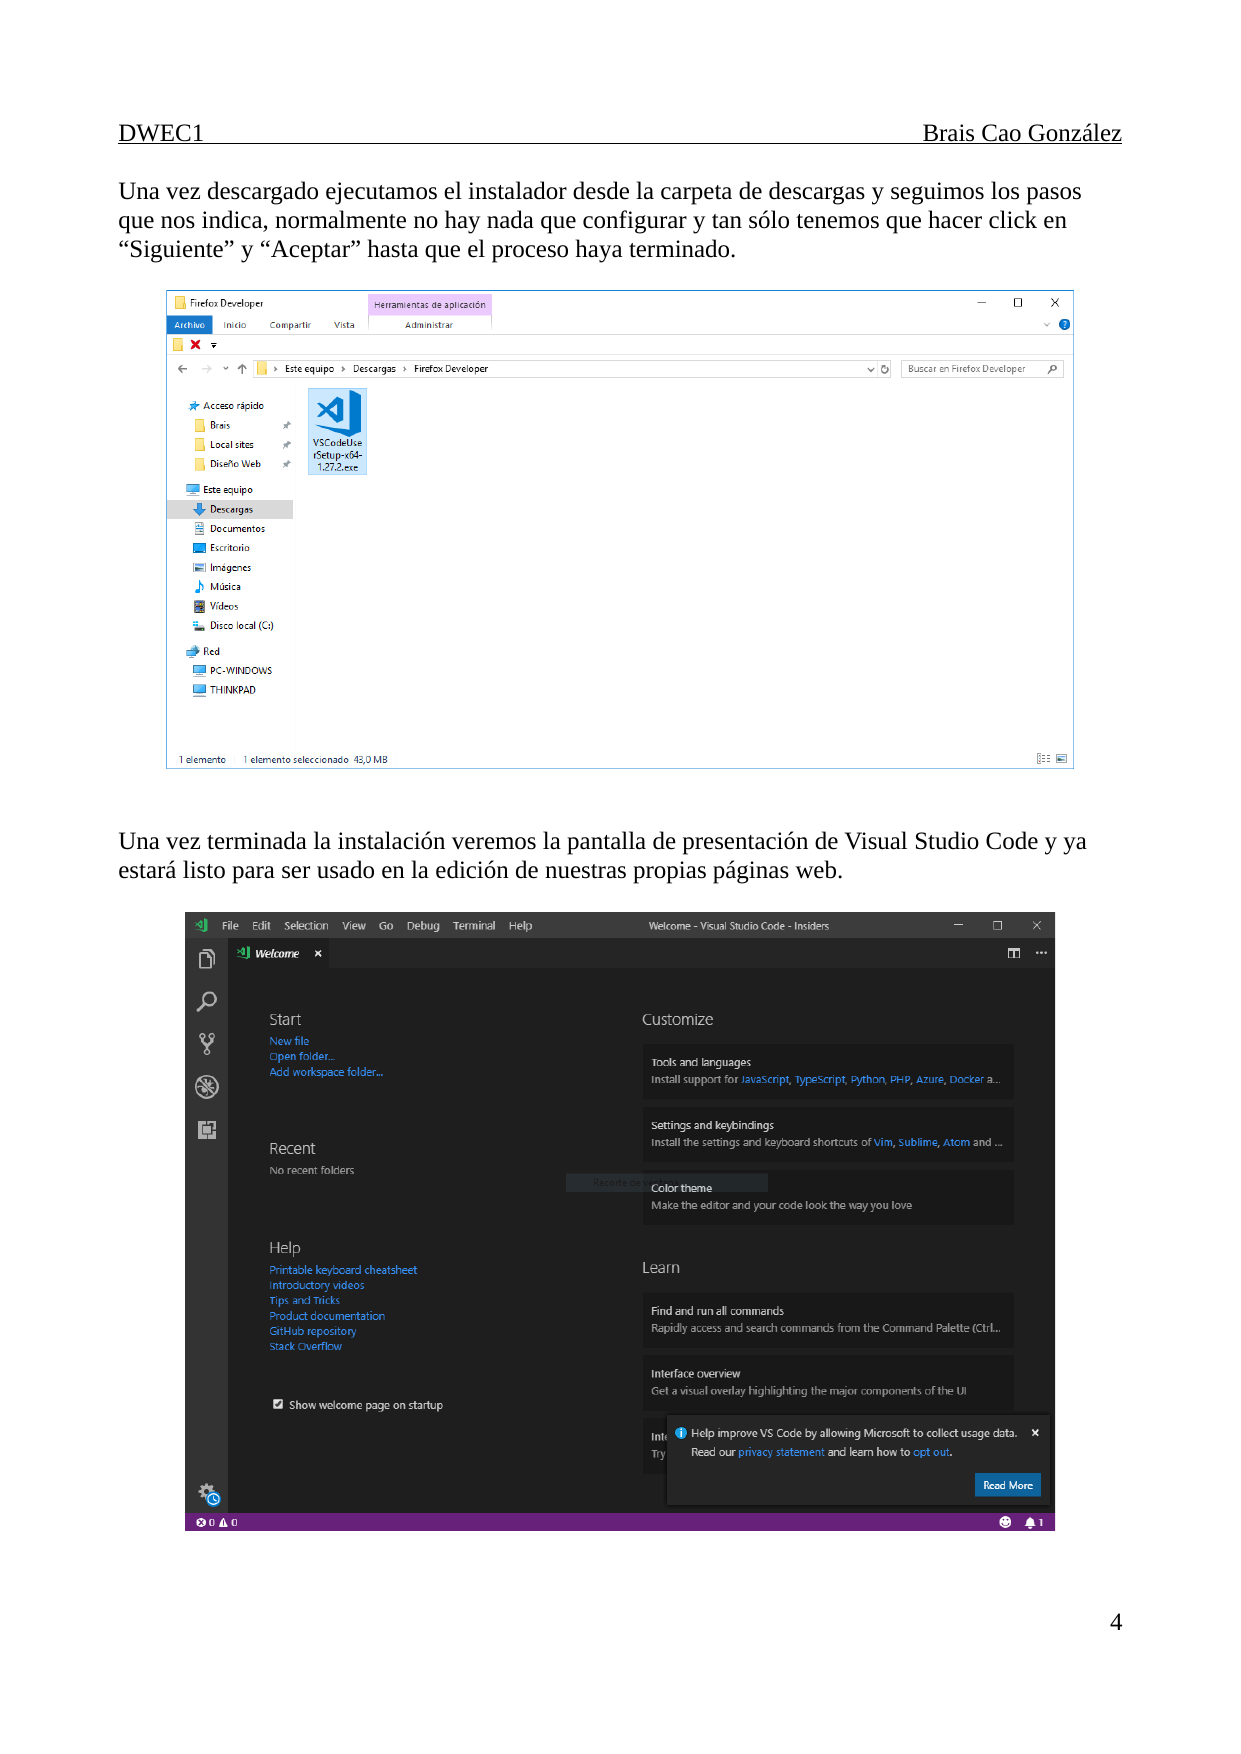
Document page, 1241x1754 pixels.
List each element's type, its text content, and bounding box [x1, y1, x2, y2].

text Una vez terminada la instalación veremos la pantalla de presentación de Visual Studio Code y ya estará listo para ser usado en la edición de nuestras propias páginas web. [118, 826, 1122, 884]
picture [185, 912, 1056, 1531]
text Una vez descargado ejecutamos el instalador desde la carpeta de descargas y seguimos los pasos que nos indica, normalmente no hay nada que configurar y tan sólo tenemos que hacer click en “Siguiente” y “Aceptar” hasta que el proceso haya terminado. [118, 176, 1122, 263]
picture [166, 290, 1074, 769]
